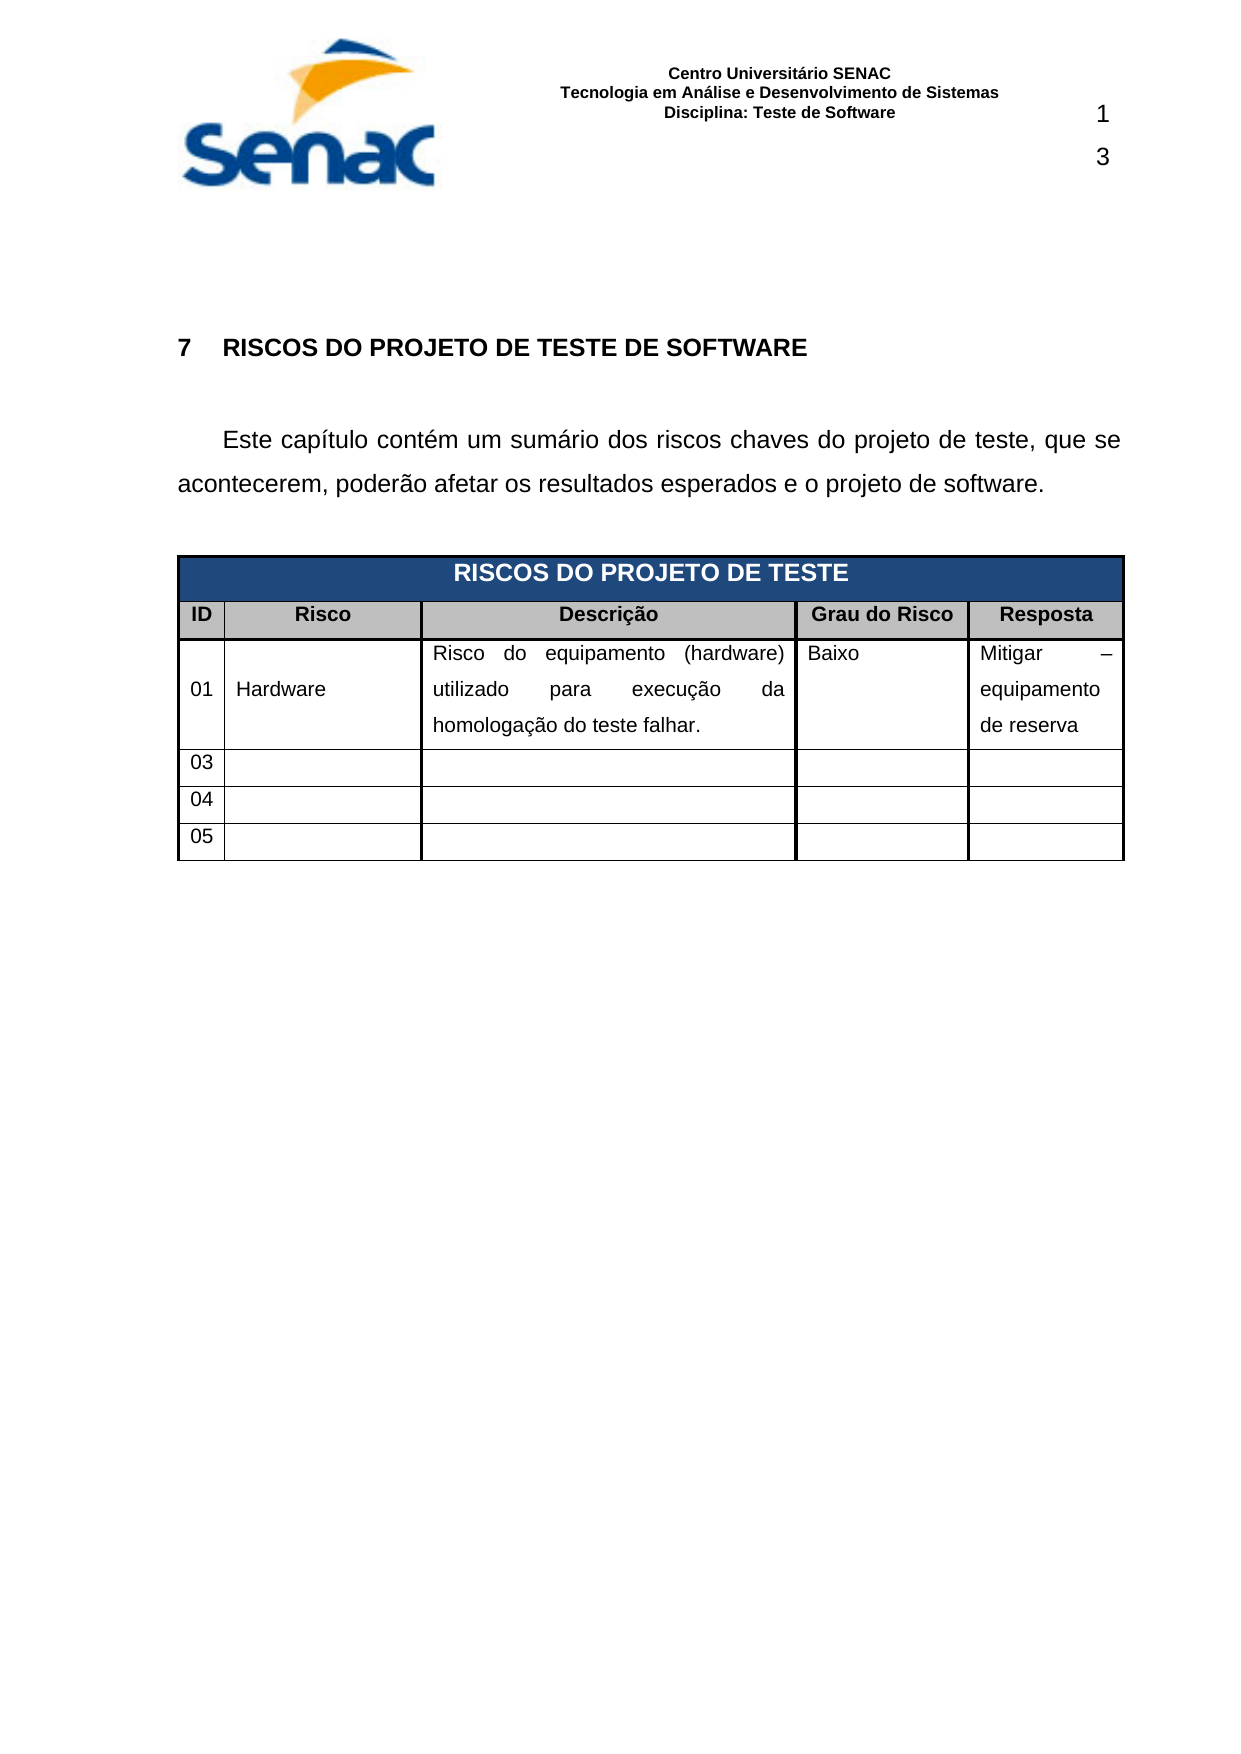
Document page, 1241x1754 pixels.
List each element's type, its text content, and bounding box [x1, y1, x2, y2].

table_cell 01 [180, 641, 224, 749]
table_cell Hardware [225, 641, 420, 749]
table_cell [225, 824, 420, 860]
table_cell [225, 750, 420, 786]
table_cell [423, 787, 794, 823]
table_cell 03 [180, 750, 224, 786]
table_cell [225, 787, 420, 823]
table_cell 04 [180, 787, 224, 823]
table_cell Mitigar – equipamento de reserva [970, 641, 1122, 749]
table_cell [423, 824, 794, 860]
table_cell [970, 787, 1122, 823]
subtitle RISCOS DO PROJETO DE TESTE DE SOFTWARE [177, 333, 1122, 362]
table_cell Risco do equipamento (hardware) utilizado para execução da homologação do teste falhar. [423, 641, 794, 749]
table_header RISCOS DO PROJETO DE TESTE [180, 558, 1122, 601]
table_cell ID [180, 602, 224, 638]
table_cell Risco [225, 602, 420, 638]
table_cell [970, 750, 1122, 786]
table_cell [798, 787, 967, 823]
table_cell [970, 824, 1122, 860]
table_cell [798, 824, 967, 860]
table_cell Descrição [423, 602, 794, 638]
table_cell [423, 750, 794, 786]
table_cell Grau do Risco [798, 602, 967, 638]
table_cell 05 [180, 824, 224, 860]
text Este capítulo contém um sumário dos riscos chaves do projeto de teste, que se acontecerem, poderão afetar os resultados esperados e o projeto de software. [177, 426, 1122, 497]
table_cell Baixo [798, 641, 967, 749]
table_cell Resposta [970, 602, 1122, 638]
picture [177, 29, 445, 197]
table_cell [798, 750, 967, 786]
